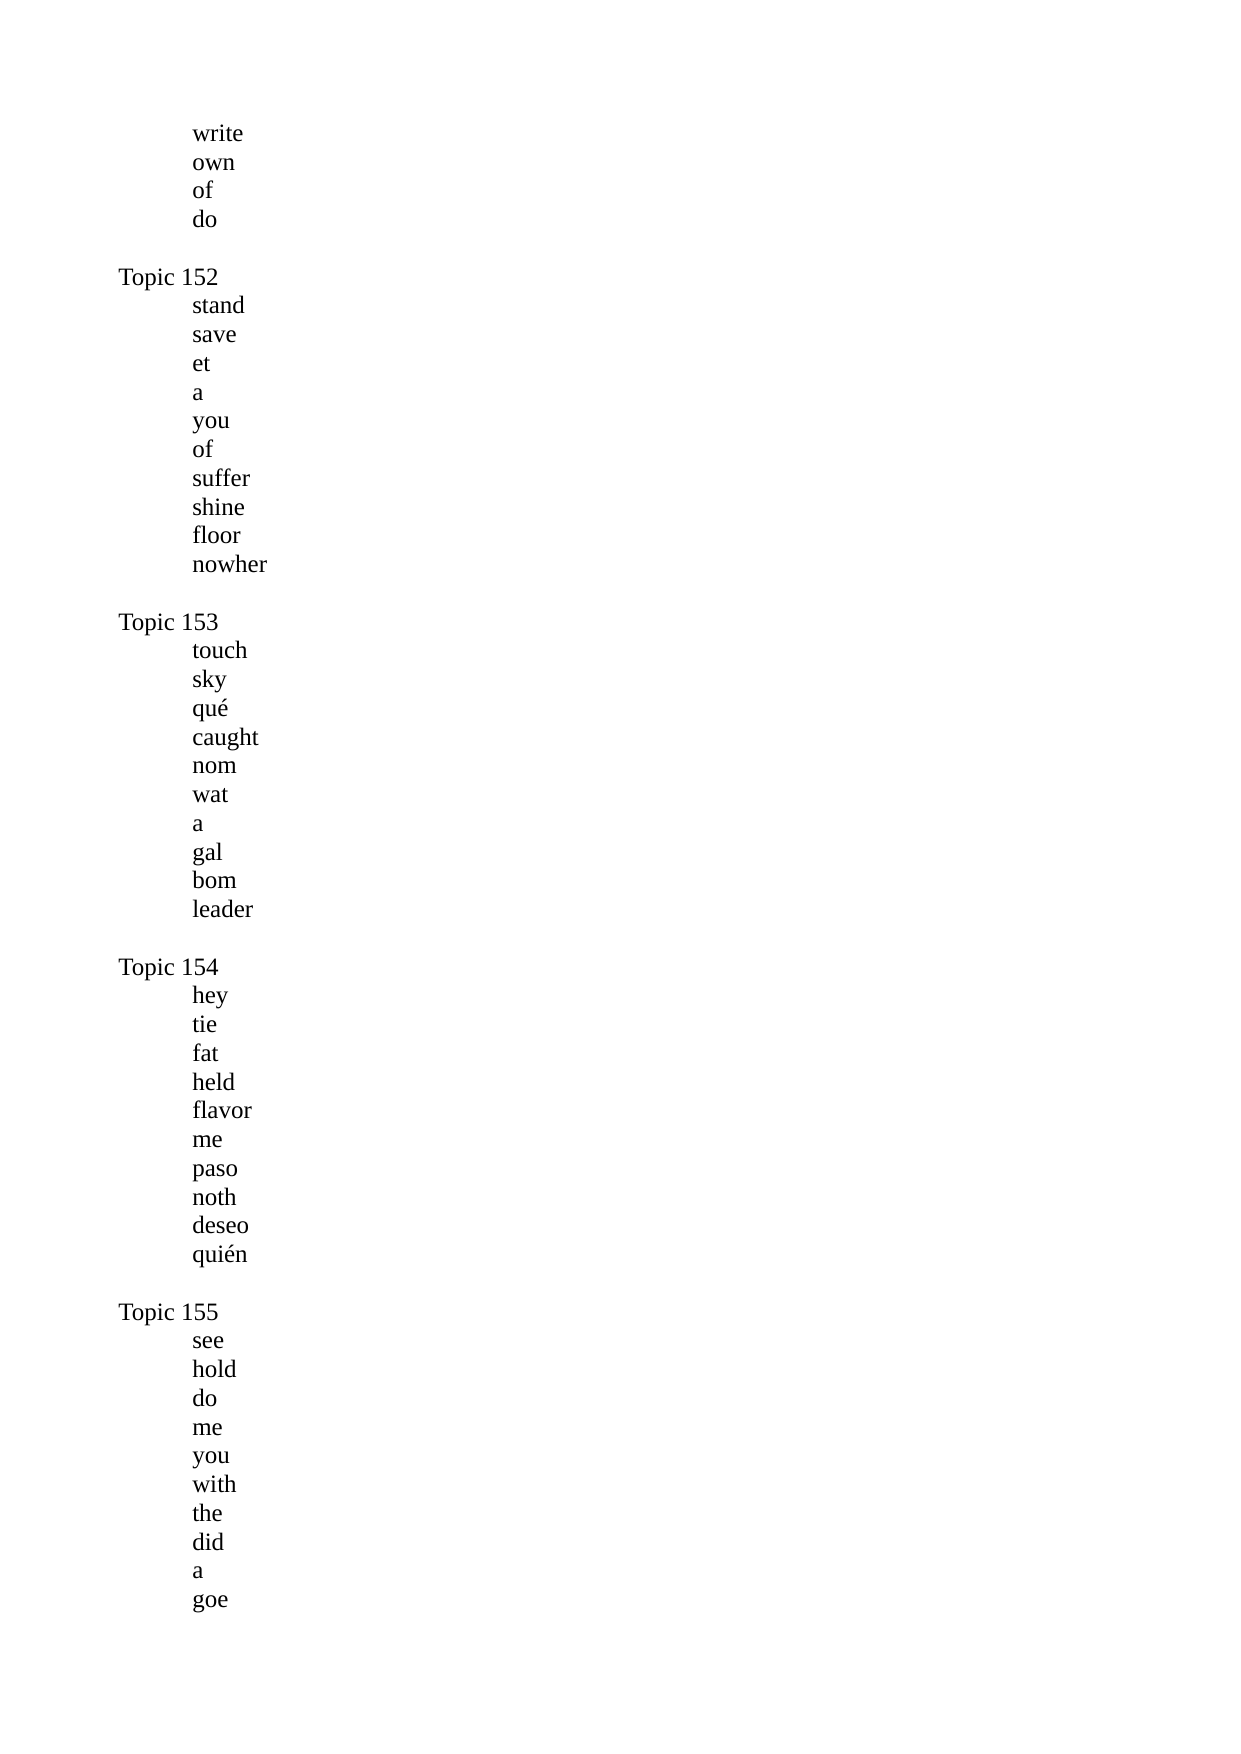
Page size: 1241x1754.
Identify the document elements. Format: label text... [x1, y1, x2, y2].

text stand [118, 291, 1122, 319]
text me [118, 1412, 1122, 1441]
text floor [118, 521, 1122, 549]
text a [118, 1556, 1122, 1584]
text save [118, 319, 1122, 348]
text paso [118, 1153, 1122, 1182]
text do [118, 1383, 1122, 1412]
text nom [118, 751, 1122, 779]
text Topic 153 [118, 607, 1122, 636]
text quién [118, 1239, 1122, 1268]
text held [118, 1067, 1122, 1096]
text see [118, 1326, 1122, 1354]
text do [118, 204, 1122, 233]
text deseo [118, 1211, 1122, 1239]
text leader [118, 894, 1122, 923]
text goe [118, 1584, 1122, 1613]
text the [118, 1498, 1122, 1527]
text write [118, 118, 1122, 147]
text me [118, 1124, 1122, 1153]
text a [118, 377, 1122, 406]
text tie [118, 1009, 1122, 1038]
text hold [118, 1354, 1122, 1383]
text of [118, 434, 1122, 463]
text Topic 155 [118, 1297, 1122, 1326]
text flavor [118, 1096, 1122, 1124]
text gal [118, 837, 1122, 866]
text sky [118, 664, 1122, 693]
text nowher [118, 549, 1122, 578]
text qué [118, 693, 1122, 722]
text did [118, 1527, 1122, 1556]
text suffer [118, 463, 1122, 492]
text caught [118, 722, 1122, 751]
text hey [118, 981, 1122, 1009]
text noth [118, 1182, 1122, 1211]
text bom [118, 866, 1122, 894]
text you [118, 1441, 1122, 1469]
text a [118, 808, 1122, 837]
text Topic 152 [118, 262, 1122, 291]
text touch [118, 636, 1122, 664]
text you [118, 406, 1122, 434]
text own [118, 147, 1122, 176]
text fat [118, 1038, 1122, 1067]
text Topic 154 [118, 952, 1122, 981]
text shine [118, 492, 1122, 521]
text of [118, 176, 1122, 204]
text wat [118, 779, 1122, 808]
text et [118, 348, 1122, 377]
text with [118, 1469, 1122, 1498]
